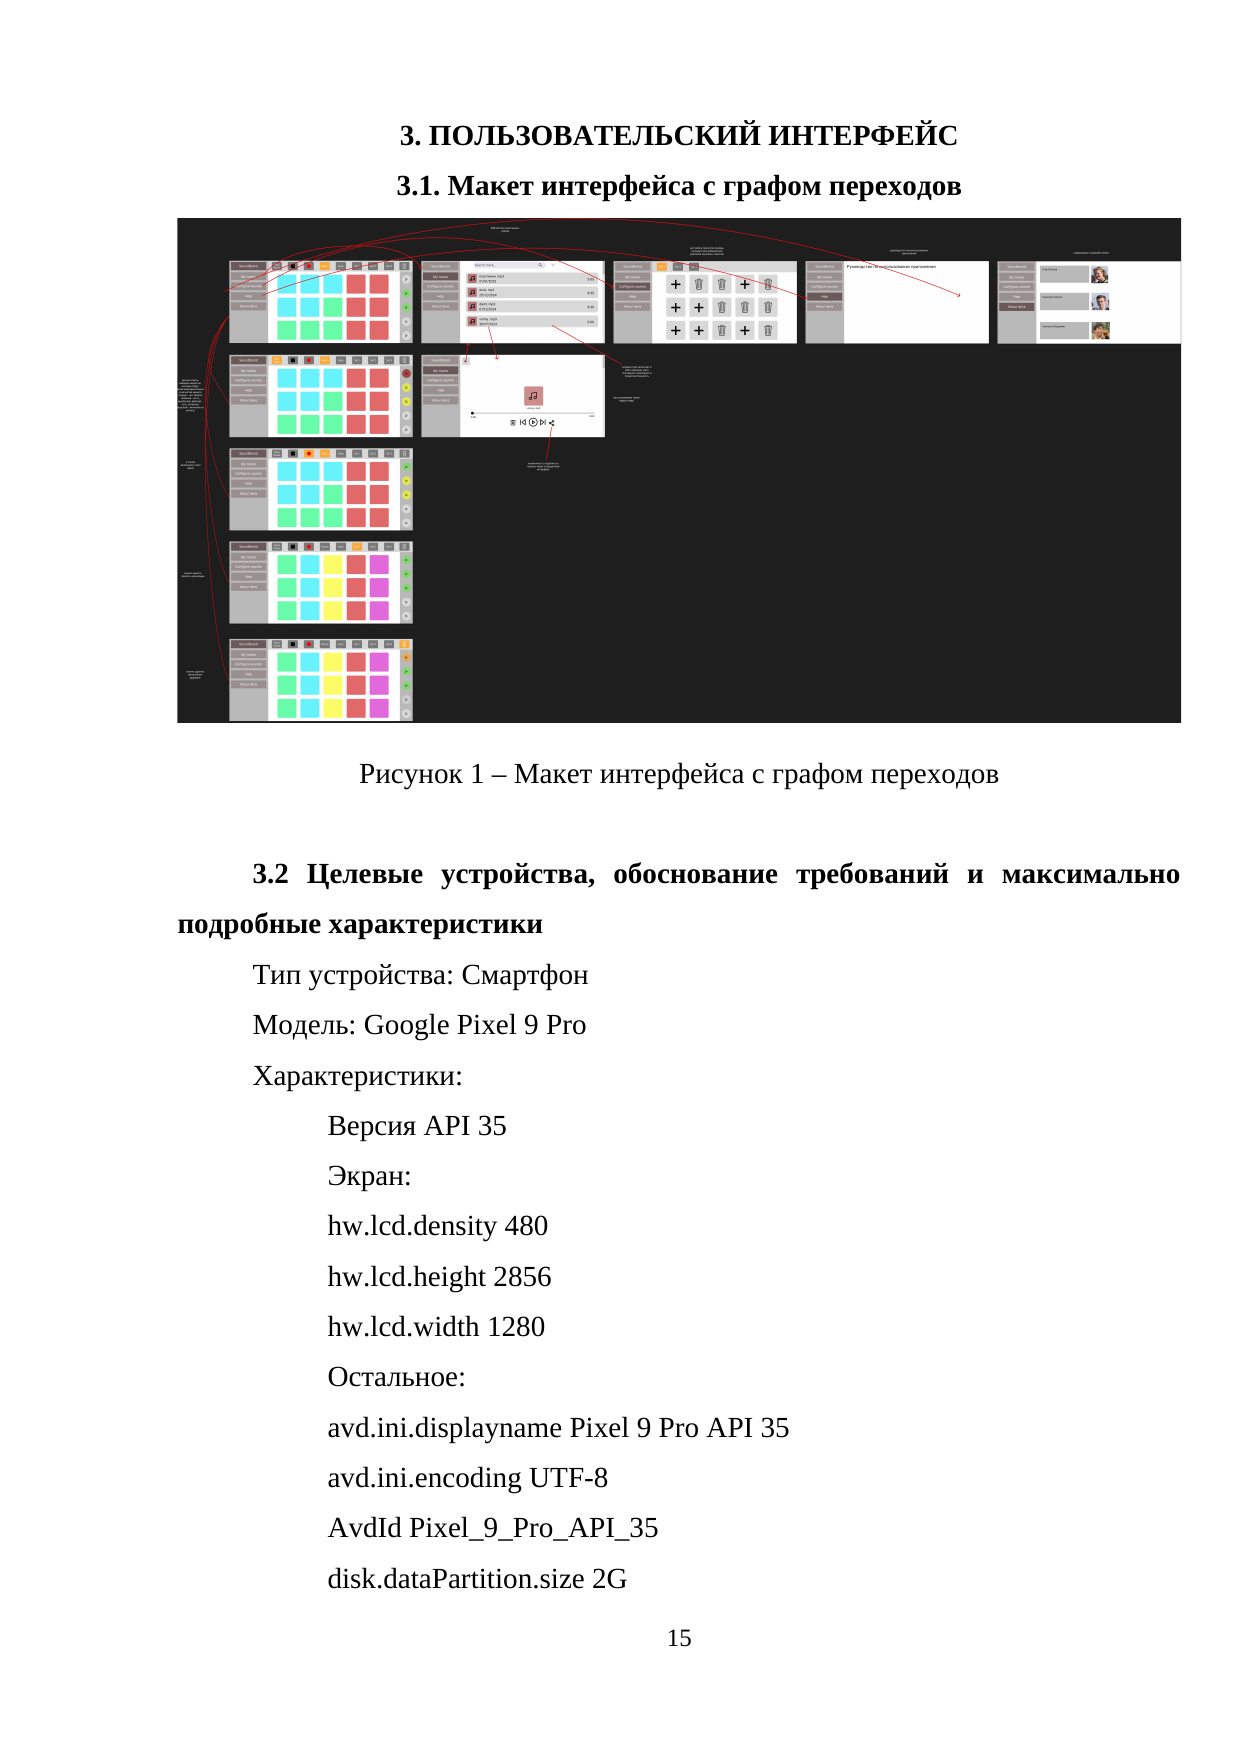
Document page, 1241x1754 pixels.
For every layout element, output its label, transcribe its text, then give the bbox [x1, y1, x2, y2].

text avd.ini.displayname Pixel 9 Pro API 35 [252, 1410, 1181, 1443]
text hw.lcd.height 2856 [252, 1259, 1181, 1292]
text hw.lcd.density 480 [252, 1208, 1181, 1242]
text Характеристики: [252, 1058, 1181, 1091]
text 3. ПОЛЬЗОВАТЕЛЬСКИЙ ИНТЕРФЕЙС [177, 118, 1181, 152]
text disk.dataPartition.size 2G [252, 1561, 1181, 1594]
text 3.2 Целевые устройства, обоснование требований и максимально подробные характеристики [177, 856, 1181, 940]
text Рисунок 1 – Макет интерфейса с графом переходов [177, 723, 1181, 789]
text Экран: [252, 1158, 1181, 1192]
text Версия API 35 [252, 1108, 1181, 1141]
text 3.1. Макет интерфейса с графом переходов [177, 168, 1181, 202]
text AvdId Pixel_9_Pro_API_35 [252, 1510, 1181, 1544]
text hw.lcd.width 1280 [252, 1309, 1181, 1343]
text Модель: Google Pixel 9 Pro [252, 1007, 1181, 1041]
text Остальное: [252, 1359, 1181, 1393]
text avd.ini.encoding UTF-8 [252, 1460, 1181, 1494]
text Тип устройства: Смартфон [252, 957, 1181, 991]
picture [177, 218, 1182, 723]
